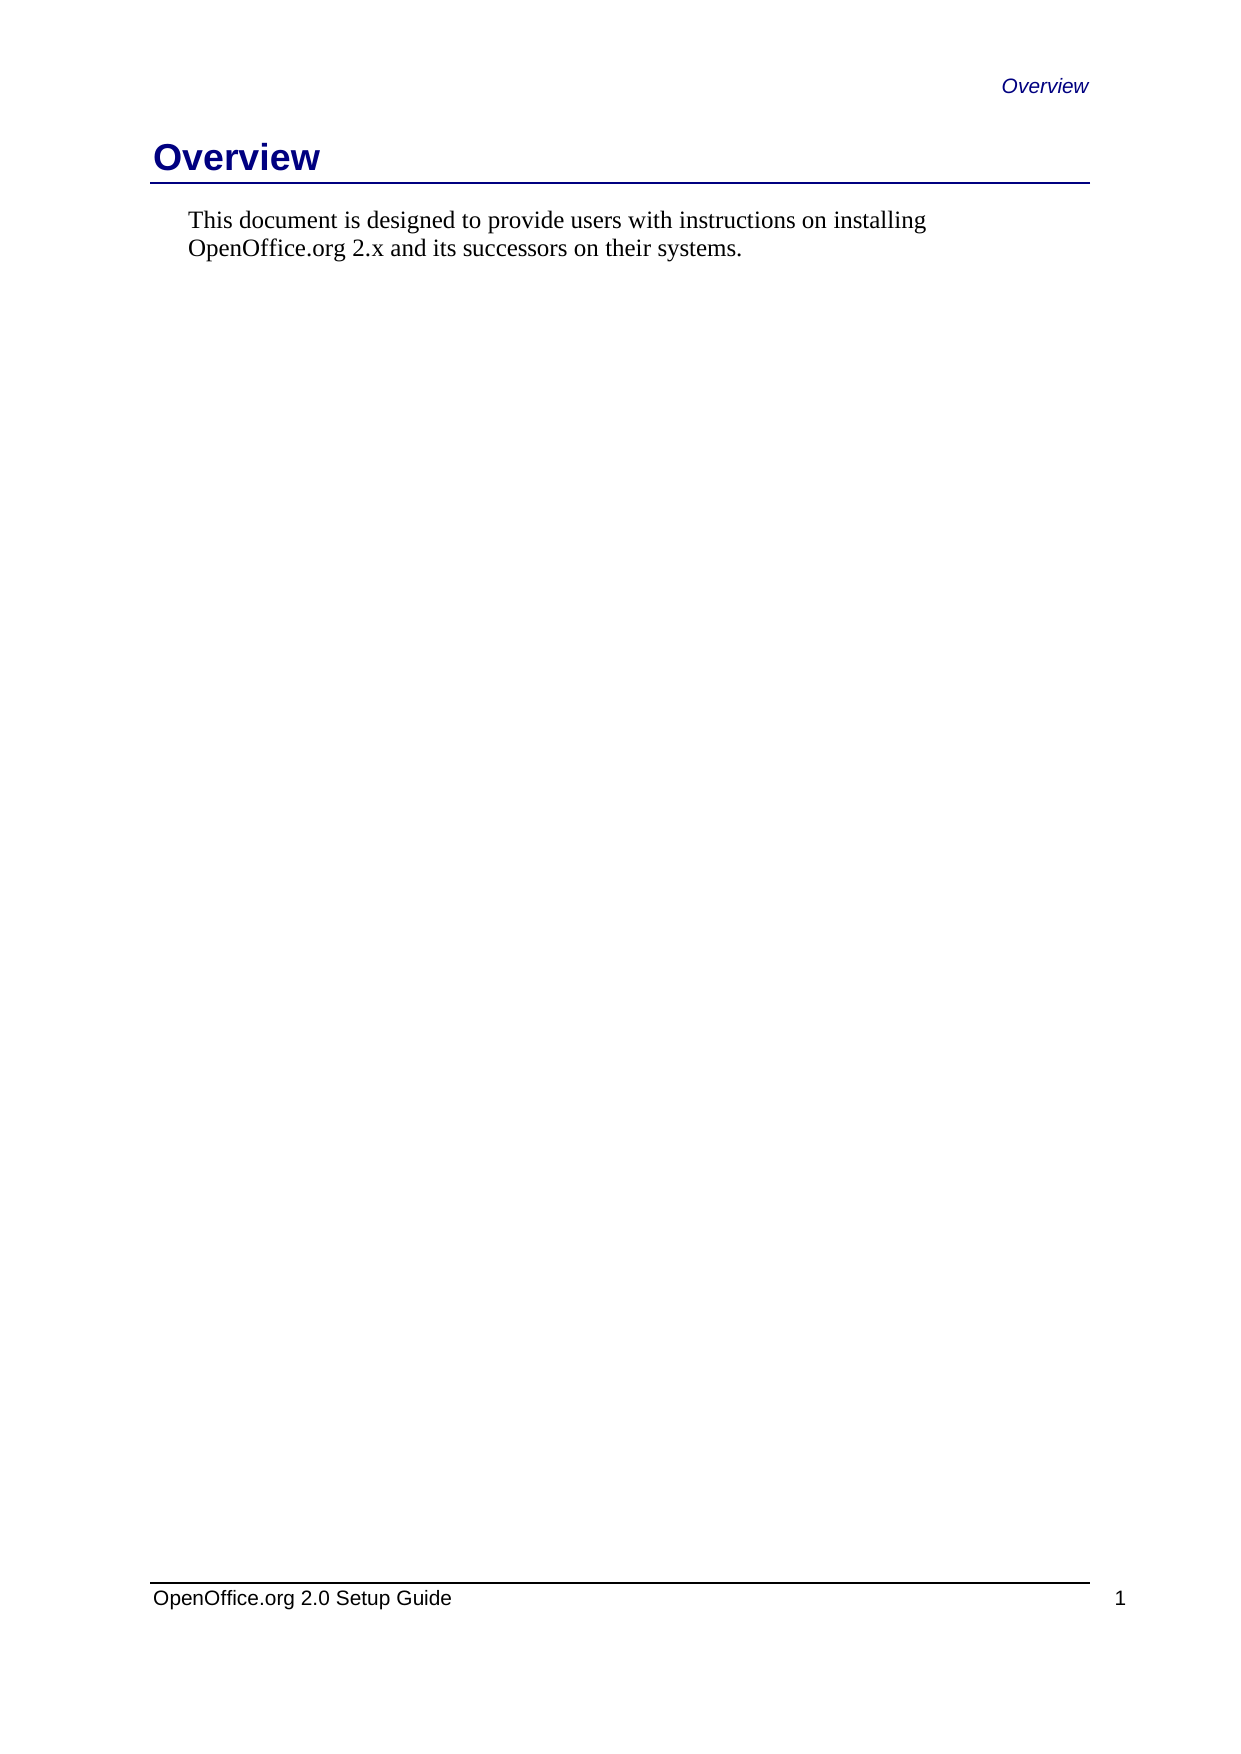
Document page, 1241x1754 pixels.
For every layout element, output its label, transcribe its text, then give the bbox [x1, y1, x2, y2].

text This document is designed to provide users with instructions on installing OpenOffice.org 2.x and its successors on their systems. [188, 206, 1090, 262]
subtitle Overview [150, 134, 1090, 182]
